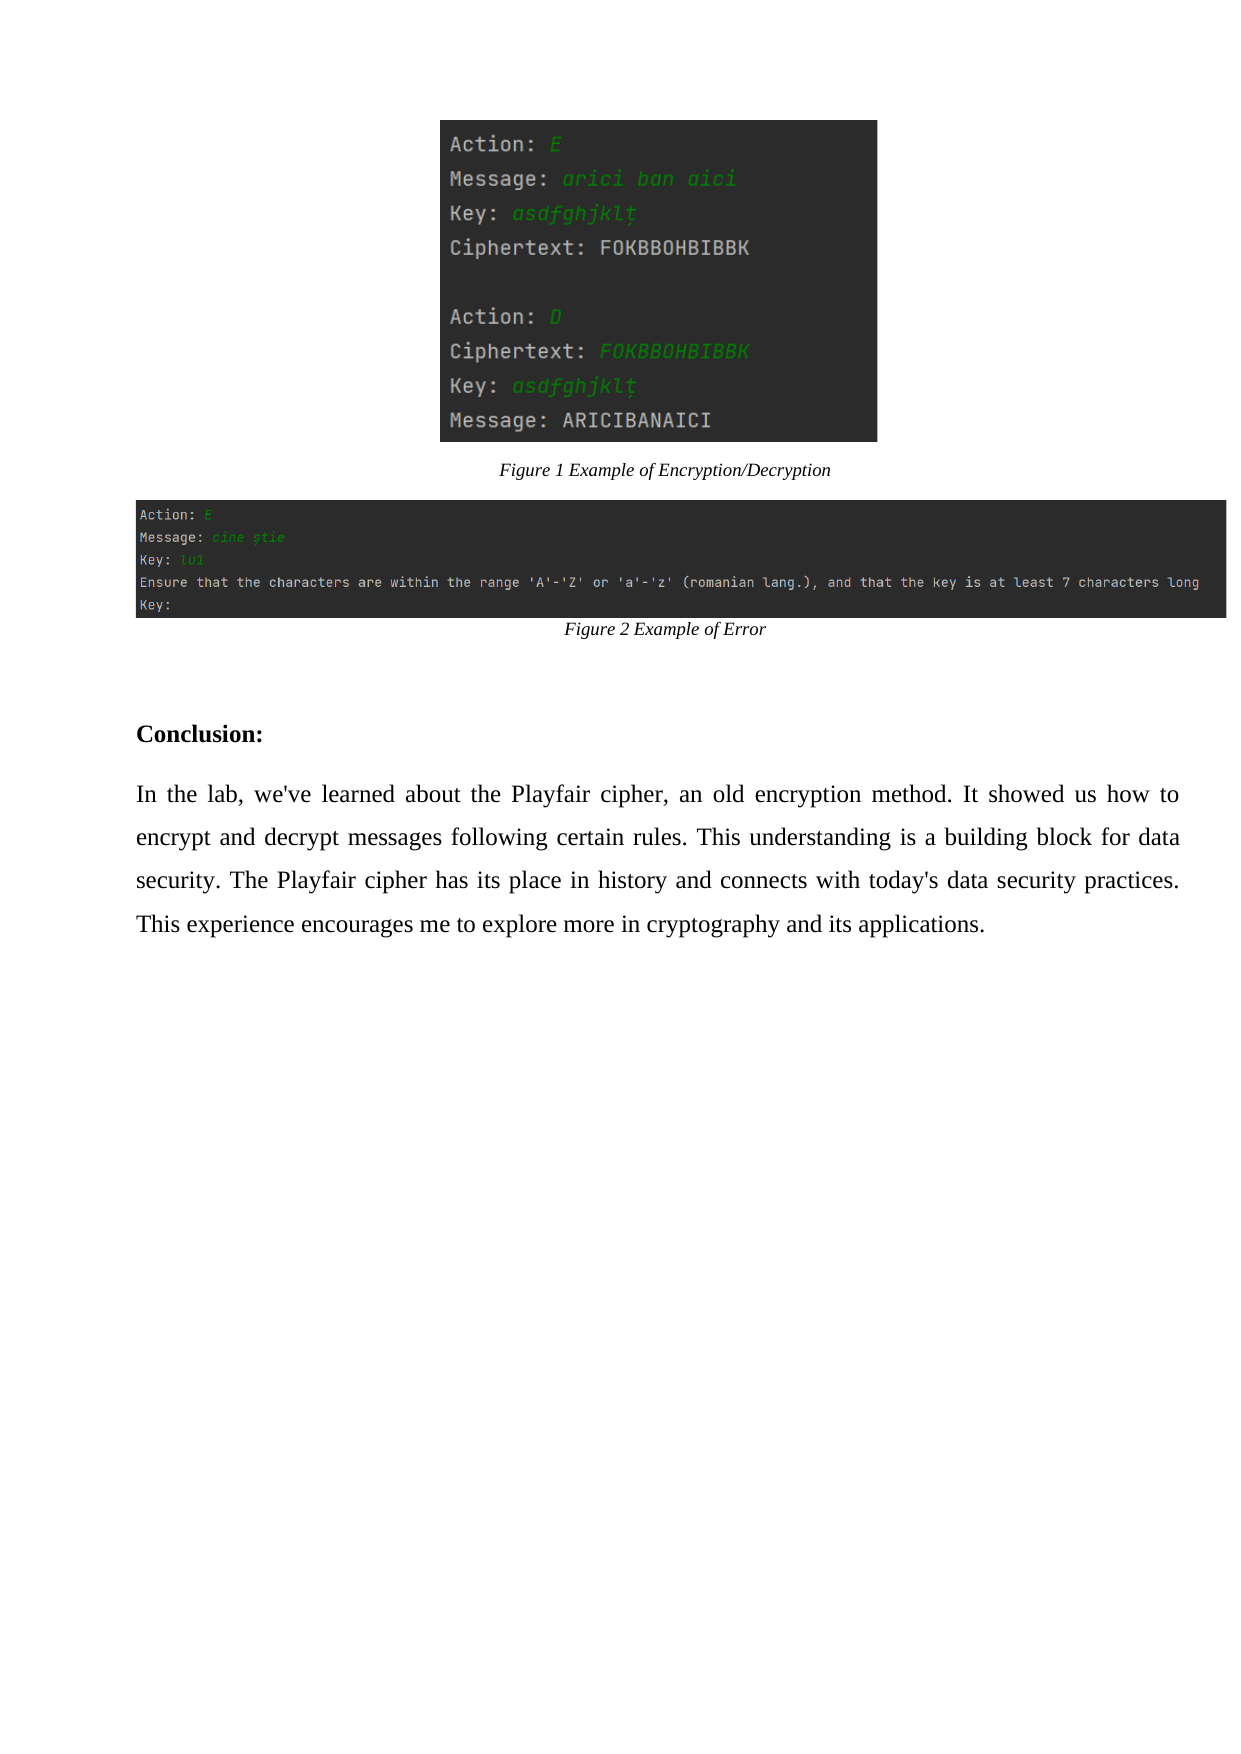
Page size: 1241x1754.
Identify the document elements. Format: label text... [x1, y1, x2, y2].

picture [135, 500, 1227, 618]
text In the lab, we've learned about the Playfair cipher, an old encryption method. It showed us how to encrypt and decrypt messages following certain rules. This understanding is a building block for data security. The Playfair cipher has its place in history and connects with today's data security practices. This experience encourages me to explore more in cryptography and its applications. [136, 779, 1181, 937]
text Conclusion: [136, 719, 1181, 748]
text Figure 2 Example of Error [136, 618, 1194, 639]
picture [440, 120, 878, 442]
text Figure 1 Example of Encryption/Decryption [136, 458, 1194, 480]
